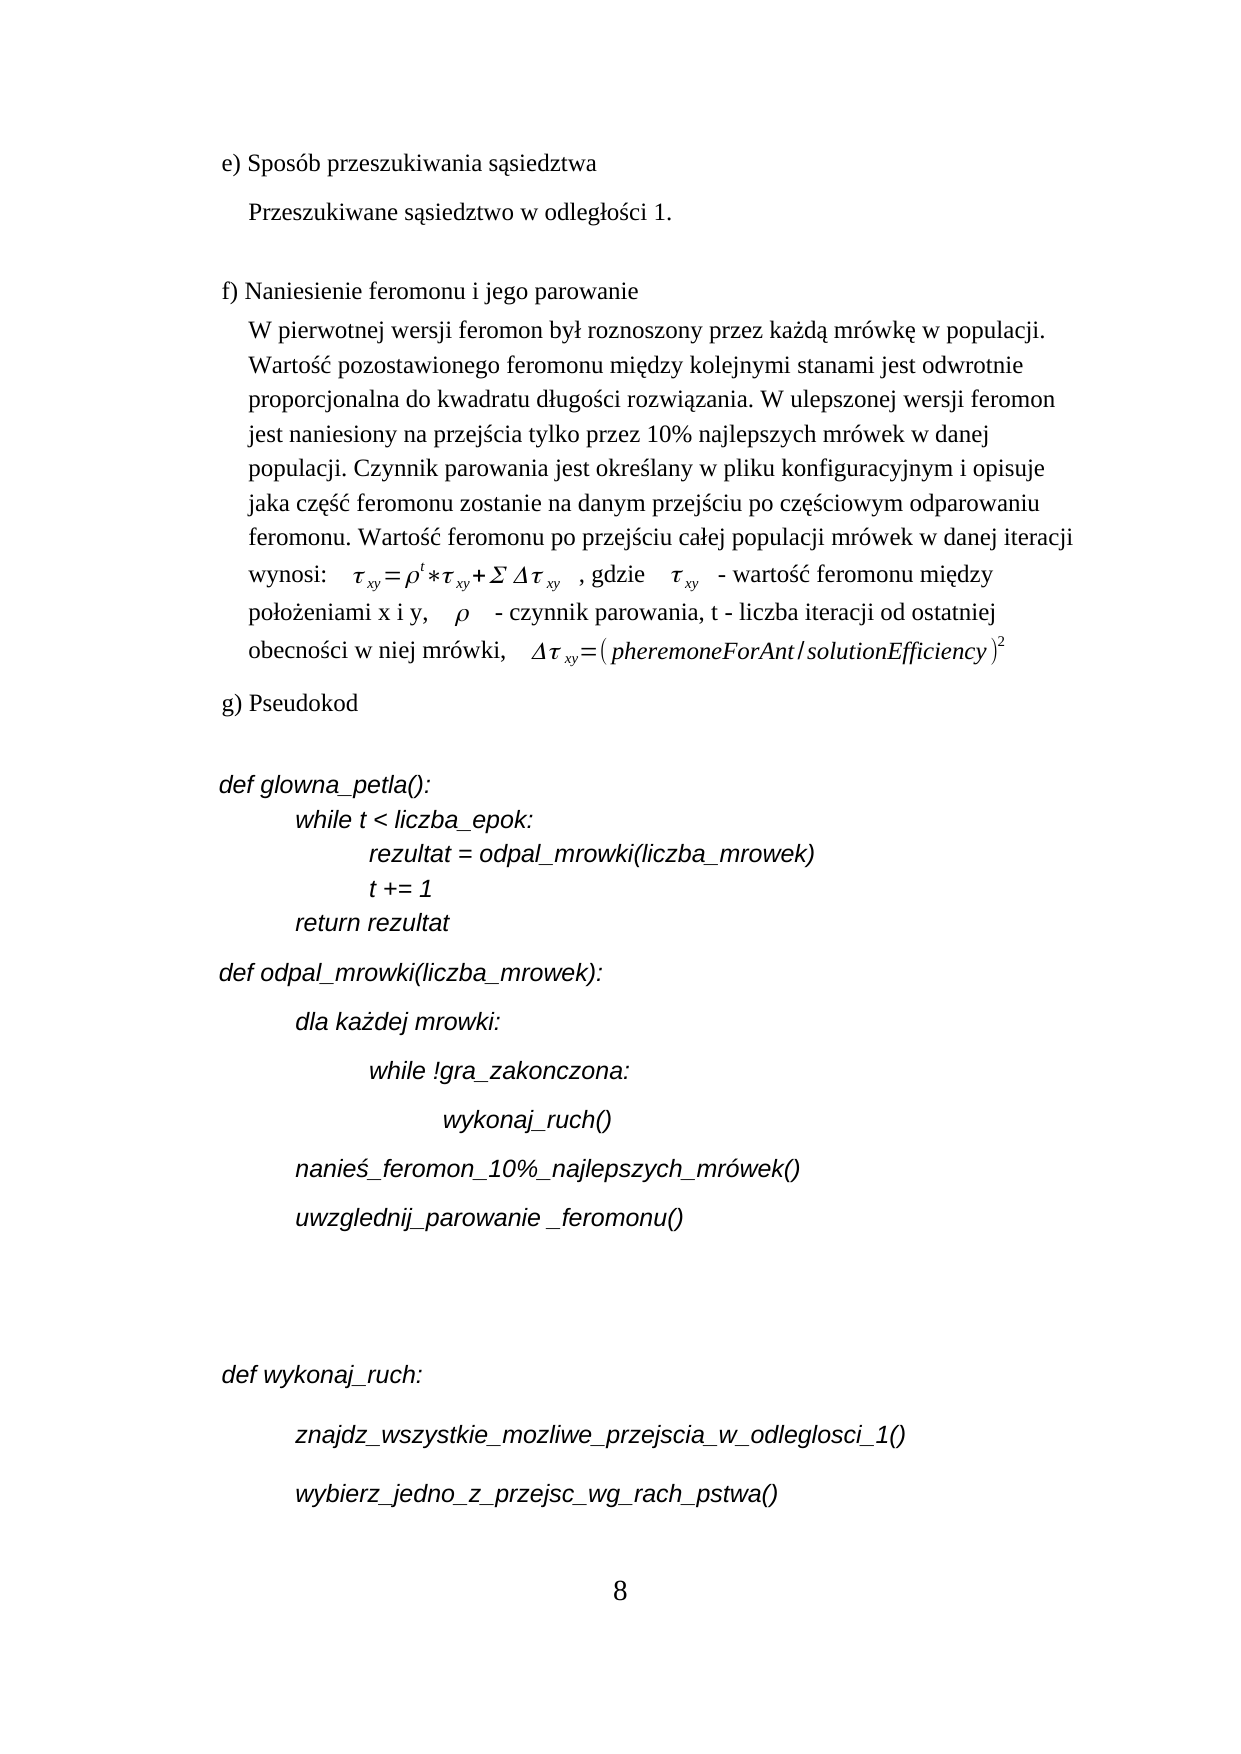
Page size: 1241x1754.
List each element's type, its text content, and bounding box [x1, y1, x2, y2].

text while !gra_zakonczona: [218, 1056, 1093, 1084]
text f) Naniesienie feromonu i jego parowanie [148, 276, 1093, 304]
text uwzglednij_parowanie _feromonu() [218, 1203, 1093, 1232]
text dla każdej mrowki: [218, 1007, 1093, 1035]
text def wykonaj_ruch: [148, 1360, 1093, 1389]
text znajdz_wszystkie_mozliwe_przejscia_w_odleglosci_1() [148, 1420, 1093, 1449]
text g) Pseudokod [148, 688, 1093, 717]
text wybierz_jedno_z_przejsc_wg_rach_pstwa() [148, 1479, 1093, 1508]
text e) Sposób przeszukiwania sąsiedztwa [148, 148, 1093, 176]
text def odpal_mrowki(liczba_mrowek): [218, 957, 1093, 986]
text def glowna_petla(): while t < liczba_epok: rezultat = odpal_mrowki(liczba_mrowek) t += 1 return rezultat [218, 737, 1093, 937]
text W pierwotnej wersji feromon był roznoszony przez każdą mrówkę w populacji. Wartość pozostawionego feromonu między kolejnymi stanami jest odwrotnie proporcjonalna do kwadratu długości rozwiązania. W ulepszonej wersji feromon jest naniesiony na przejścia tylko przez 10% najlepszych mrówek w danej populacji. Czynnik parowania jest określany w pliku konfiguracyjnym i opisuje jaka część feromonu zostanie na danym przejściu po częściowym odparowaniu feromonu. Wartość feromonu po przejściu całej populacji mrówek w danej iteracji wynosi: , gdzie - wartość feromonu między położeniami x i y, - czynnik parowania, t - liczba iteracji od ostatniej obecności w niej mrówki, [248, 315, 1093, 668]
text wykonaj_ruch() [218, 1105, 1093, 1133]
text Przeszukiwane sąsiedztwo w odległości 1. [248, 197, 1093, 225]
text nanieś_feromon_10%_najlepszych_mrówek() [218, 1154, 1093, 1182]
